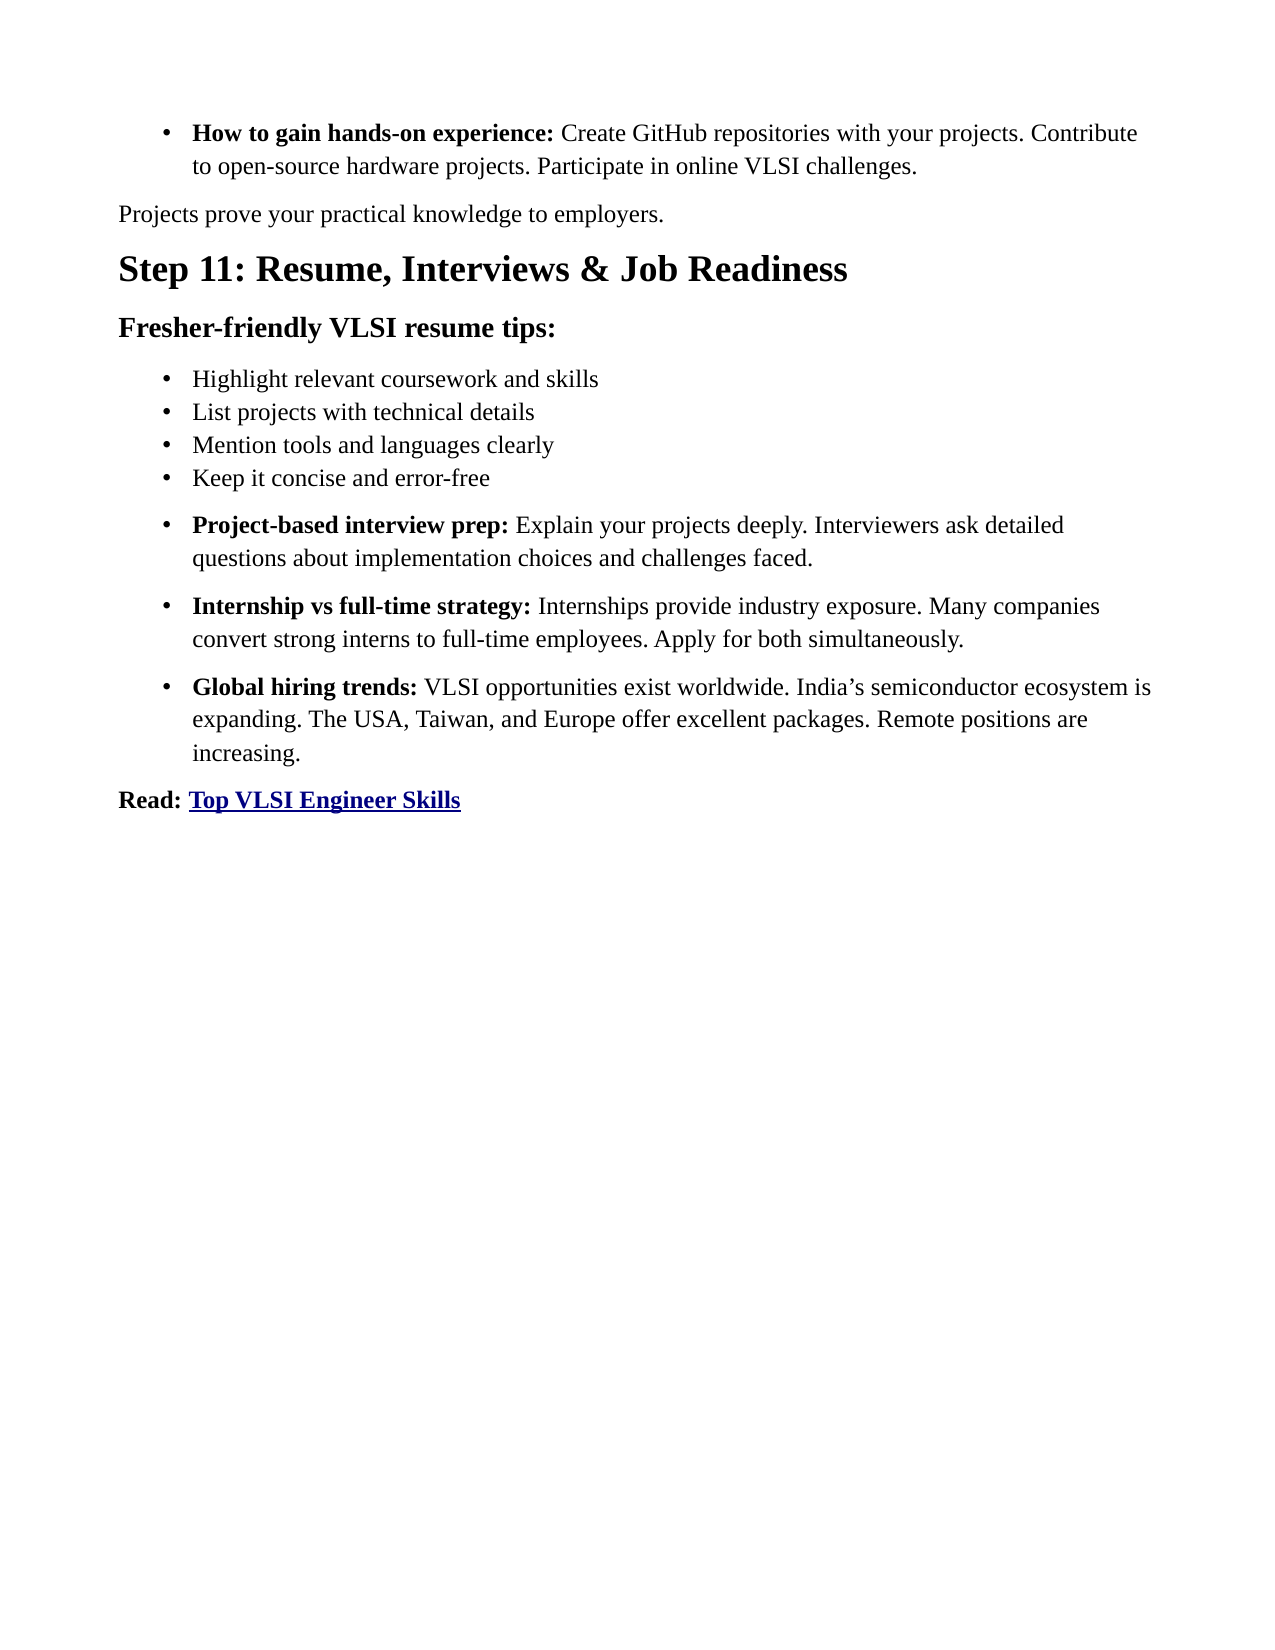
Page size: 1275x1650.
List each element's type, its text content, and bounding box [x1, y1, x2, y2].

list Highlight relevant coursework and skills [162, 364, 1157, 392]
list Mention tools and languages clearly [162, 430, 1157, 458]
list Keep it concise and error-free [162, 463, 1157, 491]
list How to gain hands-on experience: Create GitHub repositories with your projects. Contribute to open-source hardware projects. Participate in online VLSI challenges. [162, 118, 1157, 180]
list Global hiring trends: VLSI opportunities exist worldwide. India’s semiconductor ecosystem is expanding. The USA, Taiwan, and Europe offer excellent packages. Remote positions are increasing. [162, 672, 1157, 766]
list Project-based interview prep: Explain your projects deeply. Interviewers ask detailed questions about implementation choices and challenges faced. [162, 510, 1157, 572]
list Internship vs full-time strategy: Internships provide industry exposure. Many companies convert strong interns to full-time employees. Apply for both simultaneously. [162, 591, 1157, 653]
subtitle Fresher-friendly VLSI resume tips: [118, 311, 1157, 344]
subtitle Step 11: Resume, Interviews & Job Readiness [118, 246, 1157, 289]
list List projects with technical details [162, 397, 1157, 425]
text Read: Top VLSI Engineer Skills [118, 785, 1157, 814]
text Projects prove your practical knowledge to employers. [118, 199, 1157, 227]
